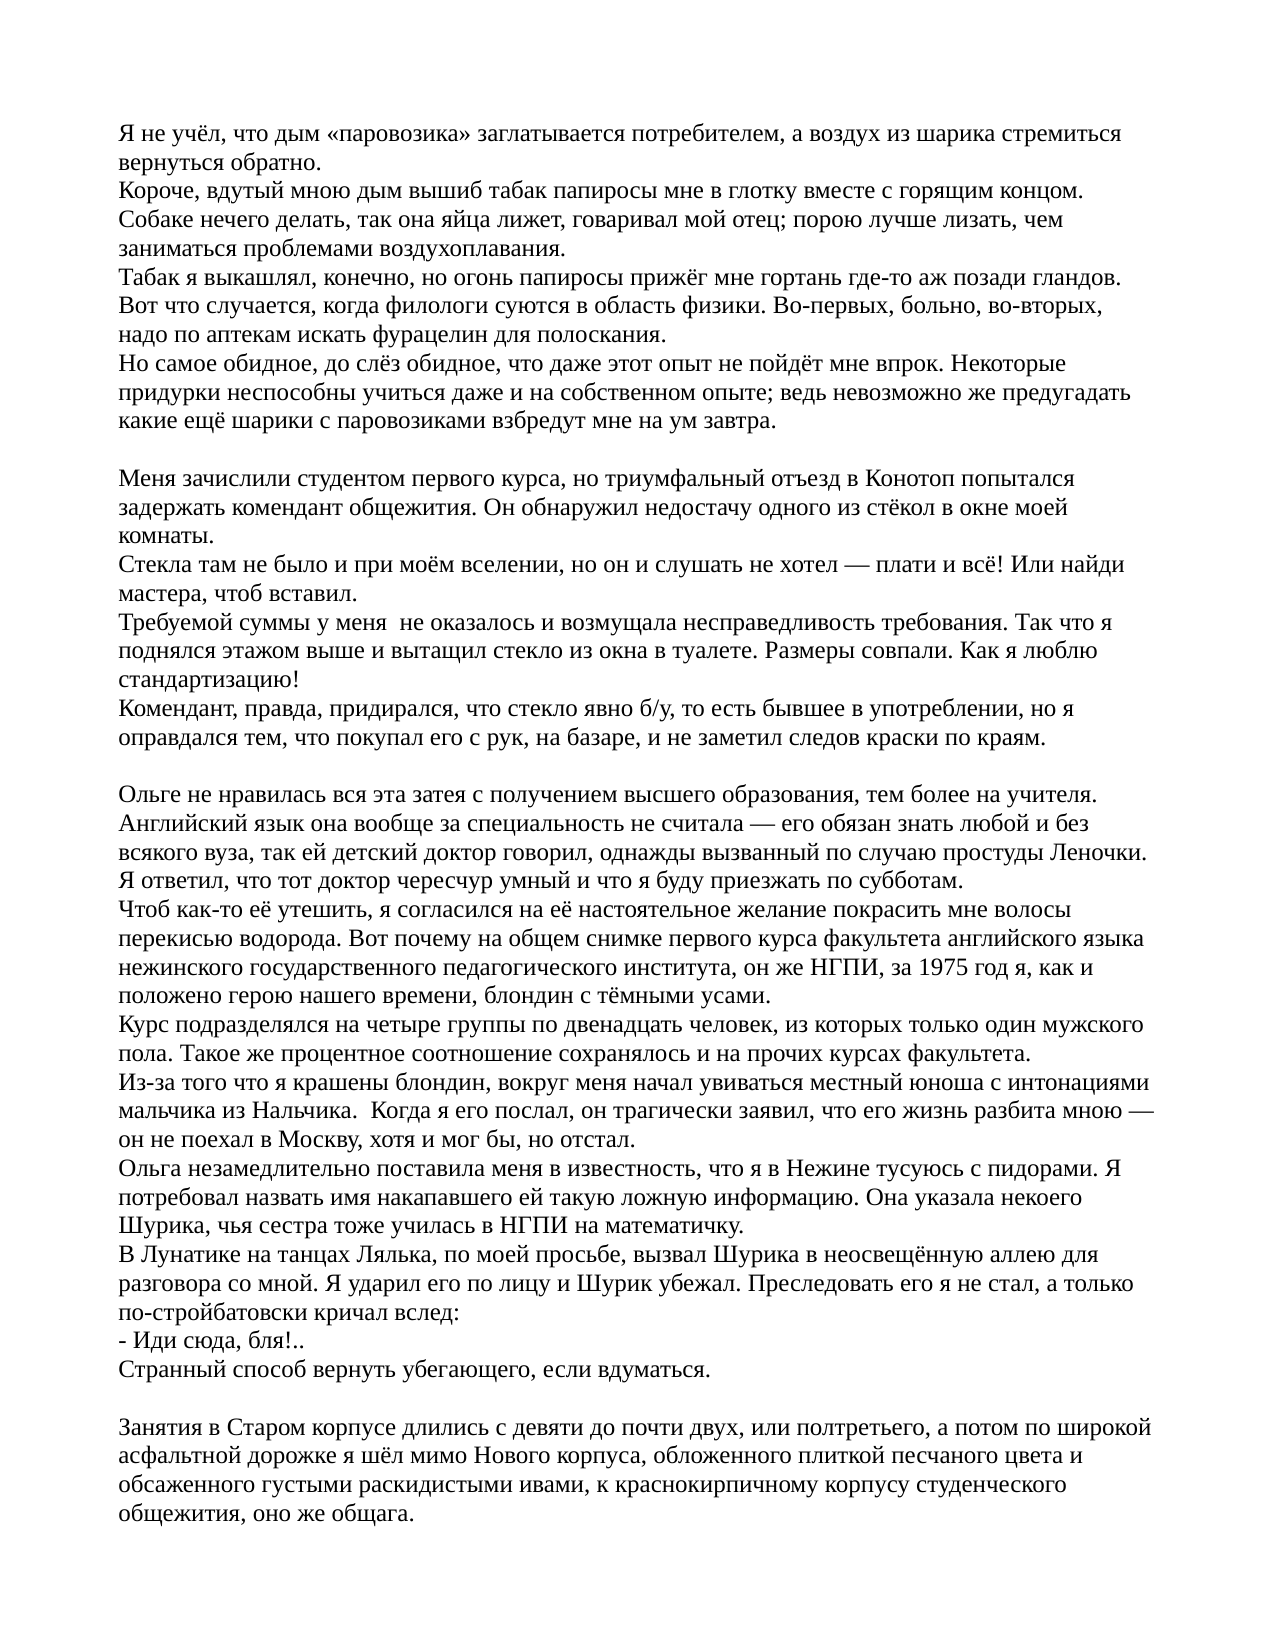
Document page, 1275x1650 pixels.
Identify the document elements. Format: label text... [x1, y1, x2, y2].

text Меня зачислили студентом первого курса, но триумфальный отъезд в Конотоп попытался задержать комендант общежития. Он обнаружил недостачу одного из стёкол в окне моей комнаты. [118, 463, 1157, 549]
text Собаке нечего делать, так она яйца лижет, говаривал мой отец; порою лучше лизать, чем заниматься проблемами воздухоплавания. [118, 204, 1157, 262]
text В Лунатике на танцах Лялька, по моей просьбе, вызвал Шурика в неосвещённую аллею для разговора со мной. Я ударил его по лицу и Шурик убежал. Преследовать его я не стал, а только по-стройбатовски кричал вслед: [118, 1239, 1157, 1326]
text Из-за того что я крашены блондин, вокруг меня начал увиваться местный юноша с интонациями мальчика из Нальчика. Когда я его послал, он трагически заявил, что его жизнь разбита мною — он не поехал в Москву, хотя и мог бы, но отстал. [118, 1067, 1157, 1153]
text Но самое обидное, до слёз обидное, что даже этот опыт не пойдёт мне впрок. Некоторые придурки неспособны учиться даже и на собственном опыте; ведь невозможно же предугадать какие ещё шарики с паровозиками взбредут мне на ум завтра. [118, 348, 1157, 434]
text Короче, вдутый мною дым вышиб табак папиросы мне в глотку вместе с горящим концом. [118, 176, 1157, 204]
text - Иди сюда, бля!.. [118, 1326, 1157, 1354]
text Ольга незамедлительно поставила меня в известность, что я в Нежине тусуюсь с пидорами. Я потребовал назвать имя накапавшего ей такую ложную информацию. Она указала некоего Шурика, чья сестра тоже училась в НГПИ на математичку. [118, 1153, 1157, 1239]
text Чтоб как-то её утешить, я согласился на её настоятельное желание покрасить мне волосы перекисью водорода. Вот почему на общем снимке первого курса факультета английского языка нежинского государственного педагогического института, он же НГПИ, за 1975 год я, как и положено герою нашего времени, блондин с тёмными усами. [118, 894, 1157, 1009]
text Табак я выкашлял, конечно, но огонь папиросы прижёг мне гортань где-то аж позади гландов. Вот что случается, когда филологи суются в область физики. Во-первых, больно, во-вторых, надо по аптекам искать фурацелин для полоскания. [118, 262, 1157, 348]
text Я ответил, что тот доктор чересчур умный и что я буду приезжать по субботам. [118, 866, 1157, 894]
text Странный способ вернуть убегающего, если вдуматься. [118, 1354, 1157, 1383]
text Курс подразделялся на четыре группы по двенадцать человек, из которых только один мужского пола. Такое же процентное соотношение сохранялось и на прочих курсах факультета. [118, 1009, 1157, 1067]
text Ольге не нравилась вся эта затея с получением высшего образования, тем более на учителя. Английский язык она вообще за специальность не считала — его обязан знать любой и без всякого вуза, так ей детский доктор говорил, однажды вызванный по случаю простуды Леночки. [118, 779, 1157, 866]
text Требуемой суммы у меня не оказалось и возмущала несправедливость требования. Так что я поднялся этажом выше и вытащил стекло из окна в туалете. Размеры совпали. Как я люблю стандартизацию! [118, 607, 1157, 693]
text Занятия в Старом корпусе длились с девяти до почти двух, или полтретьего, а потом по широкой асфальтной дорожке я шёл мимо Нового корпуса, обложенного плиткой песчаного цвета и обсаженного густыми раскидистыми ивами, к краснокирпичному корпусу студенческого общежития, оно же общага. [118, 1412, 1157, 1527]
text Комендант, правда, придирался, что стекло явно б/у, то есть бывшее в употреблении, но я оправдался тем, что покупал его с рук, на базаре, и не заметил следов краски по краям. [118, 693, 1157, 751]
text Я не учёл, что дым «паровозика» заглатывается потребителем, а воздух из шарика стремиться вернуться обратно. [118, 118, 1157, 176]
text Стекла там не было и при моём вселении, но он и слушать не хотел — плати и всё! Или найди мастера, чтоб вставил. [118, 549, 1157, 607]
